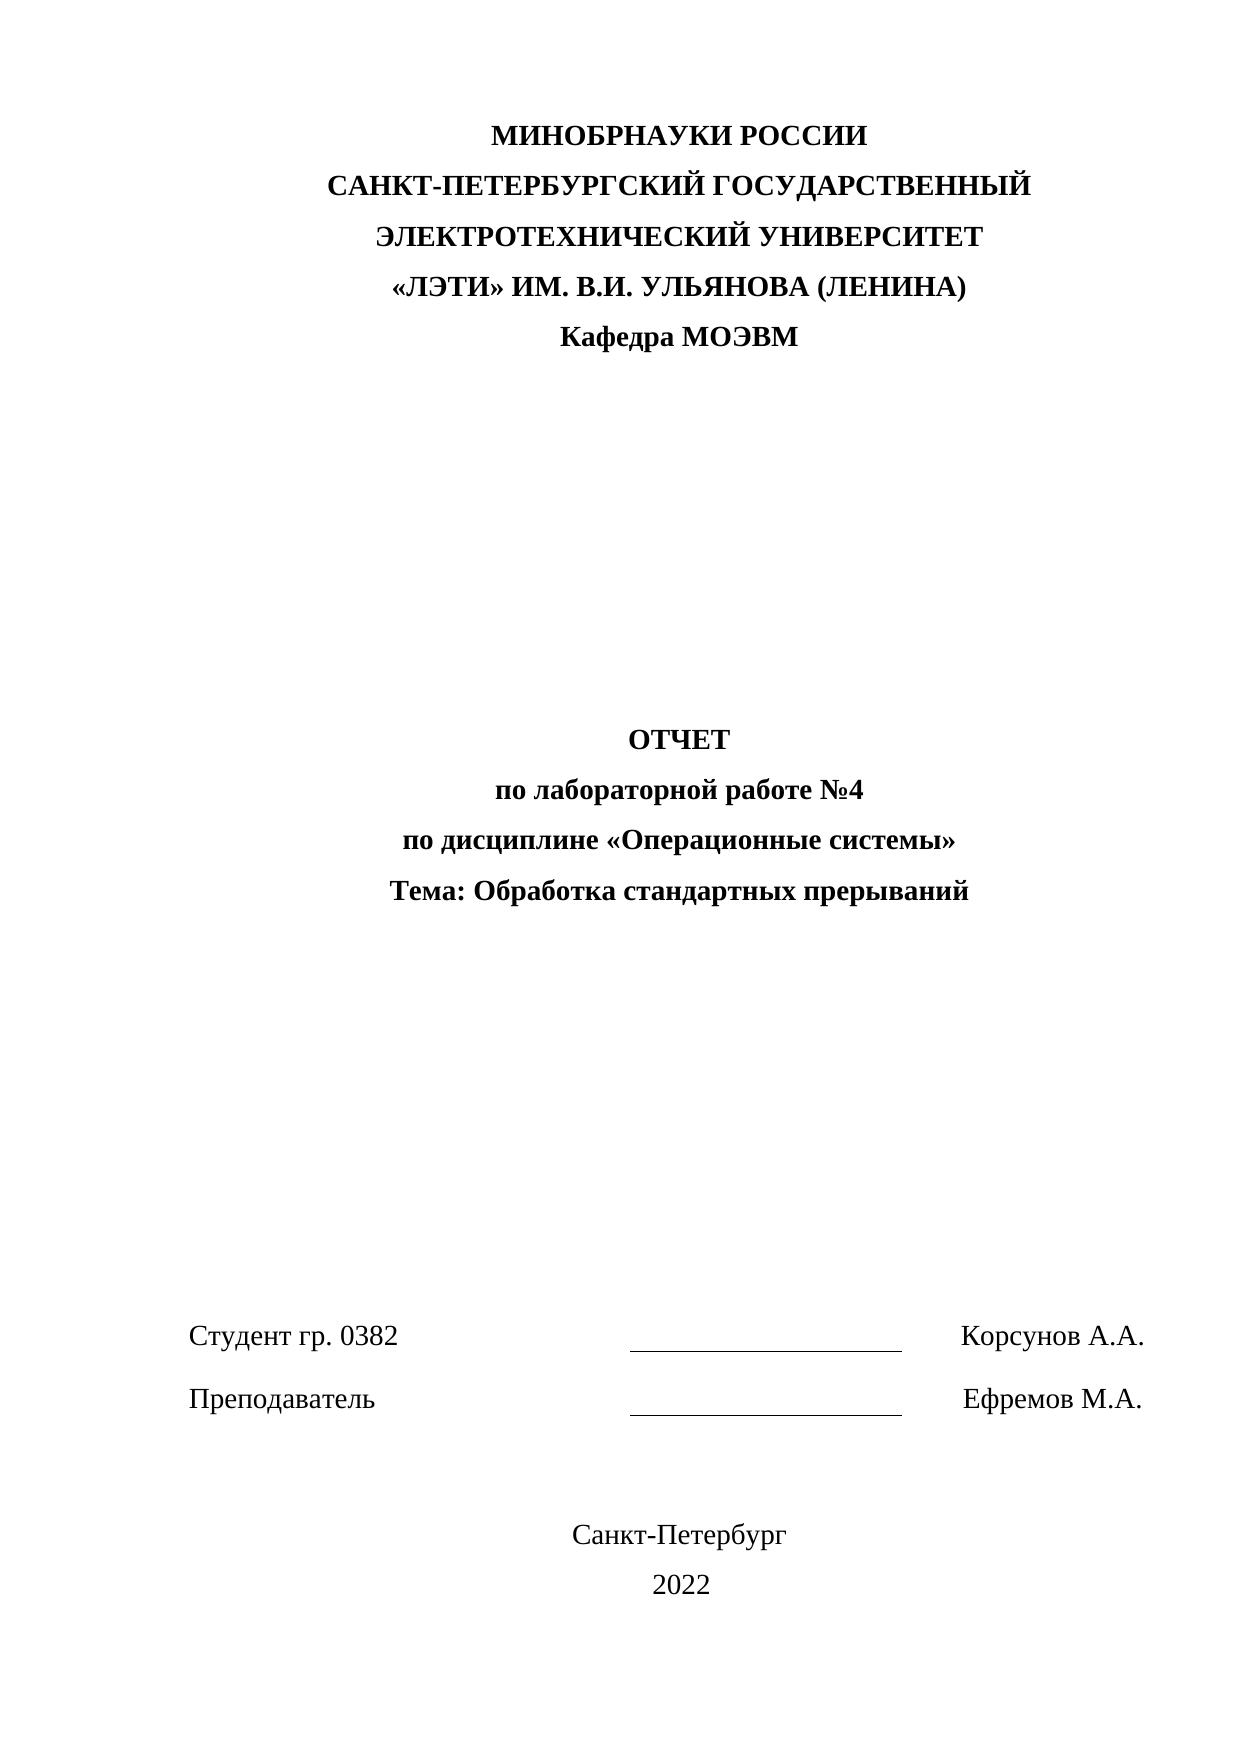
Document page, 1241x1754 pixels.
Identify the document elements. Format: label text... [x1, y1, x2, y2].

table_header [630, 1287, 902, 1351]
table_header Студент гр. 0382 [177, 1287, 630, 1351]
text Кафедра МОЭВМ [177, 319, 1181, 353]
text по дисциплине «Операционные системы» [177, 822, 1181, 856]
table_cell Преподаватель [177, 1351, 630, 1415]
table_cell [630, 1352, 902, 1415]
text САНКТ-ПЕТЕРБУРГСКИЙ ГОСУДАРСТВЕННЫЙ [177, 168, 1181, 202]
text по лабораторной работе №4 [177, 772, 1181, 806]
text ОТЧЕТ [177, 722, 1181, 755]
table_header Корсунов А.А. [902, 1287, 1203, 1351]
text 2022 [177, 1567, 1181, 1601]
text МИНОБРНАУКИ РОССИИ [177, 118, 1181, 152]
text «ЛЭТИ» ИМ. В.И. УЛЬЯНОВА (ЛЕНИНА) [177, 269, 1181, 303]
text ЭЛЕКТРОТЕХНИЧЕСКИЙ УНИВЕРСИТЕТ [177, 219, 1181, 252]
subtitle Тема: Обработка стандартных прерываний [177, 873, 1181, 906]
text Санкт-Петербург [177, 1517, 1181, 1550]
table_cell Ефремов М.А. [902, 1351, 1203, 1415]
